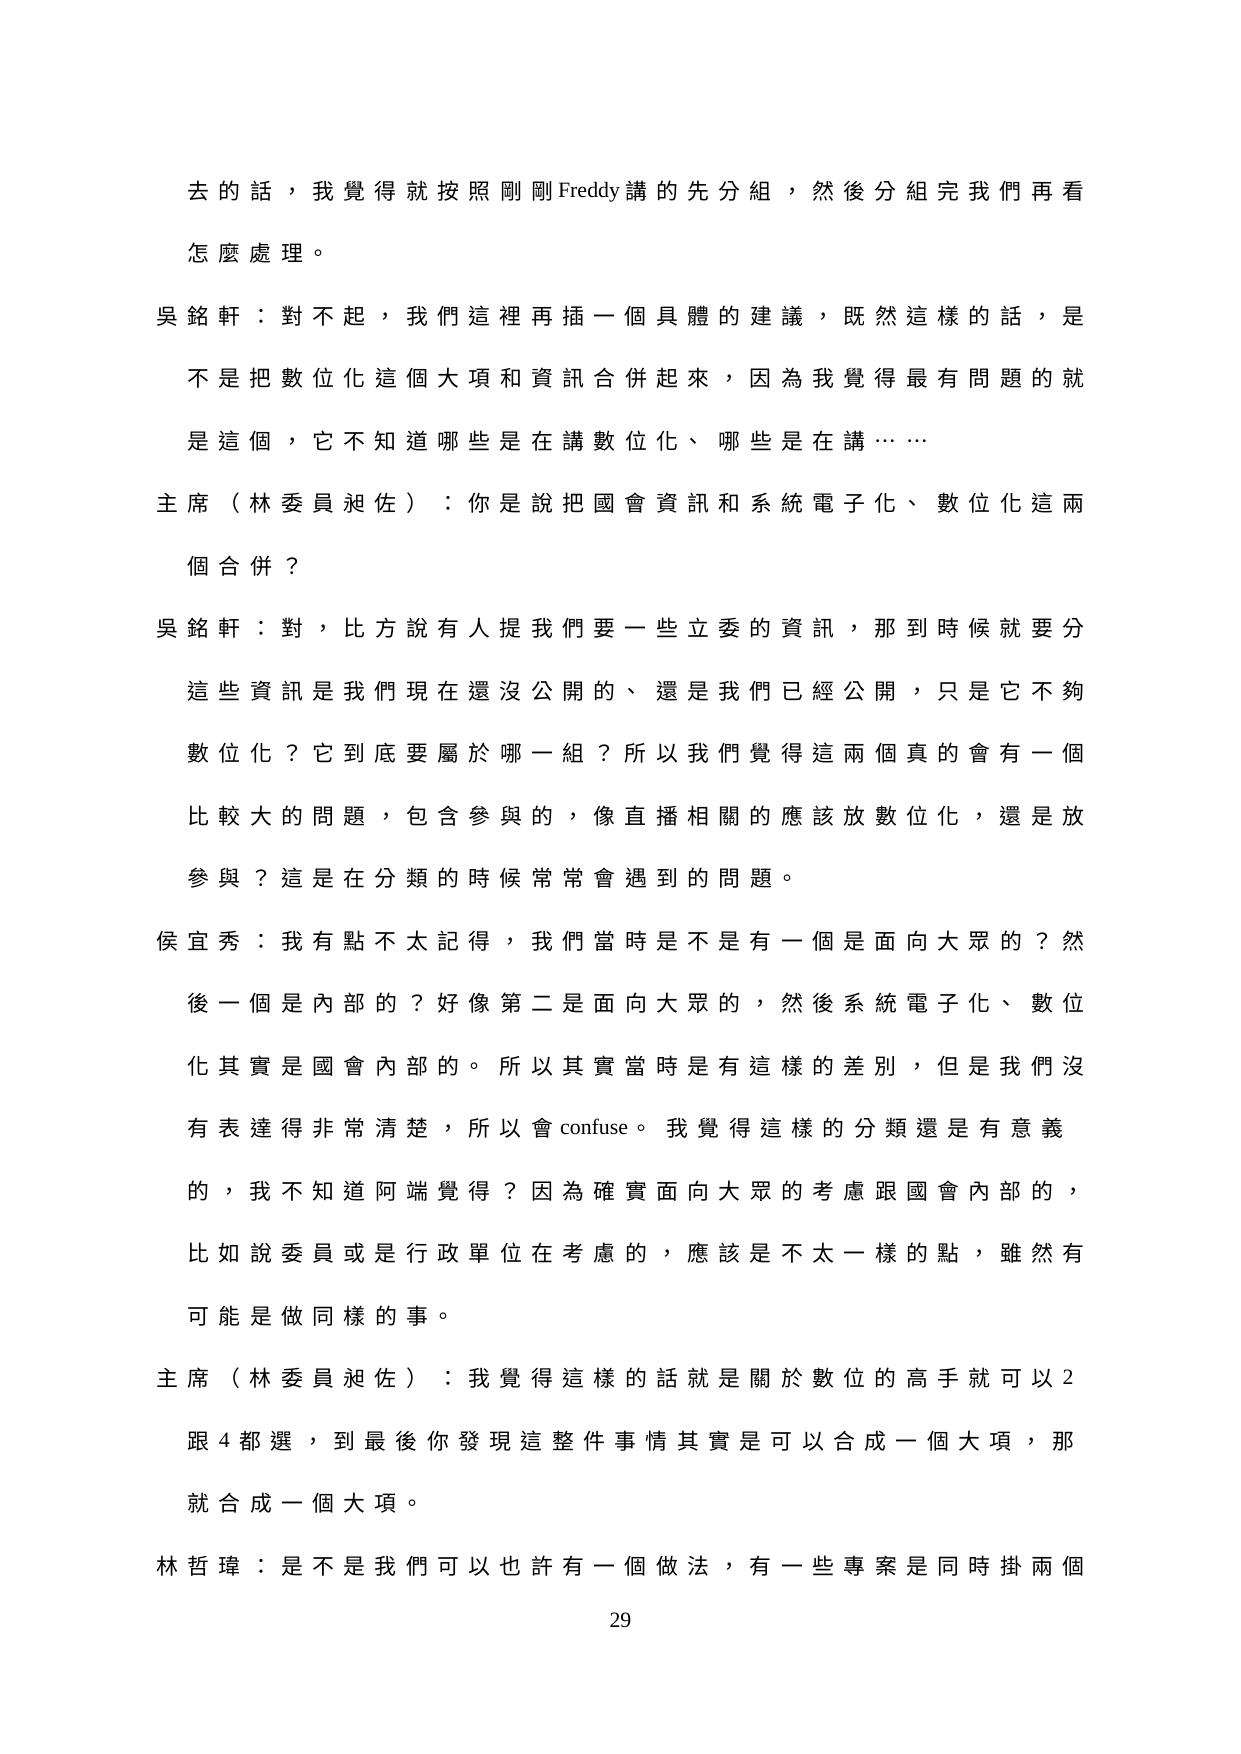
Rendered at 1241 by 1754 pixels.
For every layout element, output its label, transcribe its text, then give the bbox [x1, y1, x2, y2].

text 主席（林委員昶佐）：我覺得這樣的話就是關於數位的高手就可以2跟4都選，到最後你發現這整件事情其實是可以合成一個大項，那就合成一個大項。 [151, 1346, 1089, 1533]
text 主席（林委員昶佐）：你是說把國會資訊和系統電子化、數位化這兩個合併？ [151, 471, 1089, 596]
text 吳銘軒：對，比方說有人提我們要一些立委的資訊，那到時候就要分這些資訊是我們現在還沒公開的、還是我們已經公開，只是它不夠數位化？它到底要屬於哪一組？所以我們覺得這兩個真的會有一個比較大的問題，包含參與的，像直播相關的應該放數位化，還是放參與？這是在分類的時候常常會遇到的問題。 [151, 596, 1089, 908]
text 林哲瑋：是不是我們可以也許有一個做法，有一些專案是同時掛兩個 [151, 1533, 1089, 1596]
text 吳銘軒：對不起，我們這裡再插一個具體的建議，既然這樣的話，是不是把數位化這個大項和資訊合併起來，因為我覺得最有問題的就是這個，它不知道哪些是在講數位化、哪些是在講…… [151, 283, 1089, 471]
text 侯宜秀：我有點不太記得，我們當時是不是有一個是面向大眾的？然後一個是內部的？好像第二是面向大眾的，然後系統電子化、數位化其實是國會內部的。所以其實當時是有這樣的差別，但是我們沒有表達得非常清楚，所以會confuse。我覺得這樣的分類還是有意義的，我不知道阿端覺得？因為確實面向大眾的考慮跟國會內部的，比如說委員或是行政單位在考慮的，應該是不太一樣的點，雖然有可能是做同樣的事。 [151, 908, 1089, 1346]
text 去的話，我覺得就按照剛剛Freddy講的先分組，然後分組完我們再看怎麼處理。 [151, 158, 1089, 283]
